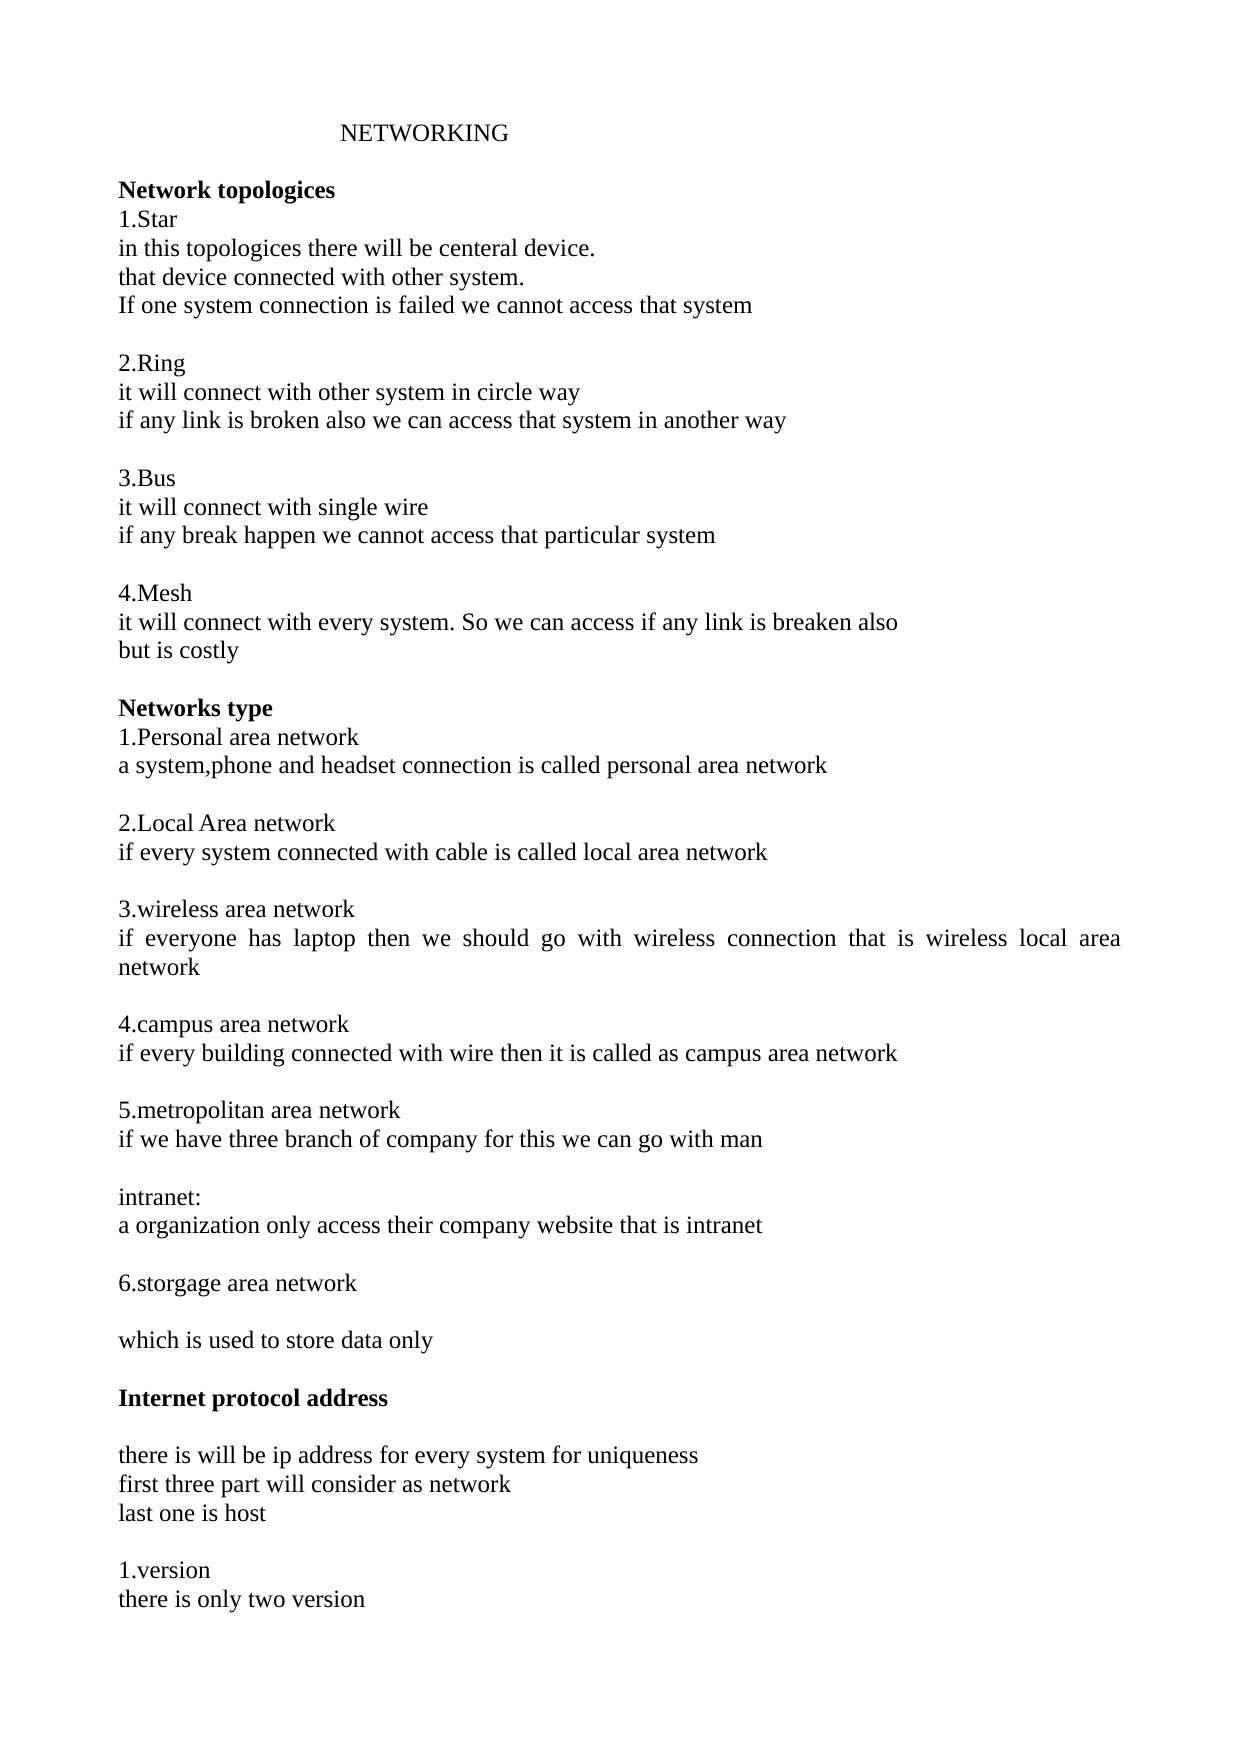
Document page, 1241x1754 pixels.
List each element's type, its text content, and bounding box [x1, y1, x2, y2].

text Network topologices [118, 176, 1122, 204]
text it will connect with every system. So we can access if any link is breaken also [118, 607, 1122, 636]
text 3.wireless area network [118, 894, 1122, 923]
text 2.Ring [118, 348, 1122, 377]
text 4.campus area network [118, 1009, 1122, 1038]
text which is used to store data only [118, 1326, 1122, 1354]
text If one system connection is failed we cannot access that system [118, 291, 1122, 319]
text if any break happen we cannot access that particular system [118, 521, 1122, 549]
text 3.Bus [118, 463, 1122, 492]
text 1.version [118, 1556, 1122, 1584]
text in this topologices there will be centeral device. [118, 233, 1122, 262]
text if every system connected with cable is called local area network [118, 837, 1122, 866]
text there is only two version [118, 1584, 1122, 1613]
text if any link is broken also we can access that system in another way [118, 406, 1122, 434]
text intranet: [118, 1182, 1122, 1211]
text there is will be ip address for every system for uniqueness [118, 1441, 1122, 1469]
text 1.Personal area network [118, 722, 1122, 751]
text it will connect with other system in circle way [118, 377, 1122, 406]
text if every building connected with wire then it is called as campus area network [118, 1038, 1122, 1067]
text 5.metropolitan area network [118, 1096, 1122, 1124]
text first three part will consider as network [118, 1469, 1122, 1498]
text a organization only access their company website that is intranet [118, 1211, 1122, 1239]
text a system,phone and headset connection is called personal area network [118, 751, 1122, 779]
text if we have three branch of company for this we can go with man [118, 1124, 1122, 1153]
text that device connected with other system. [118, 262, 1122, 291]
text 2.Local Area network [118, 808, 1122, 837]
text Internet protocol address [118, 1383, 1122, 1412]
text it will connect with single wire [118, 492, 1122, 521]
text if everyone has laptop then we should go with wireless connection that is wireless local area network [118, 923, 1122, 981]
text NETWORKING [118, 118, 1122, 147]
text but is costly [118, 636, 1122, 664]
text 4.Mesh [118, 578, 1122, 607]
text 6.storgage area network [118, 1268, 1122, 1297]
text 1.Star [118, 204, 1122, 233]
text last one is host [118, 1498, 1122, 1527]
text Networks type [118, 693, 1122, 722]
